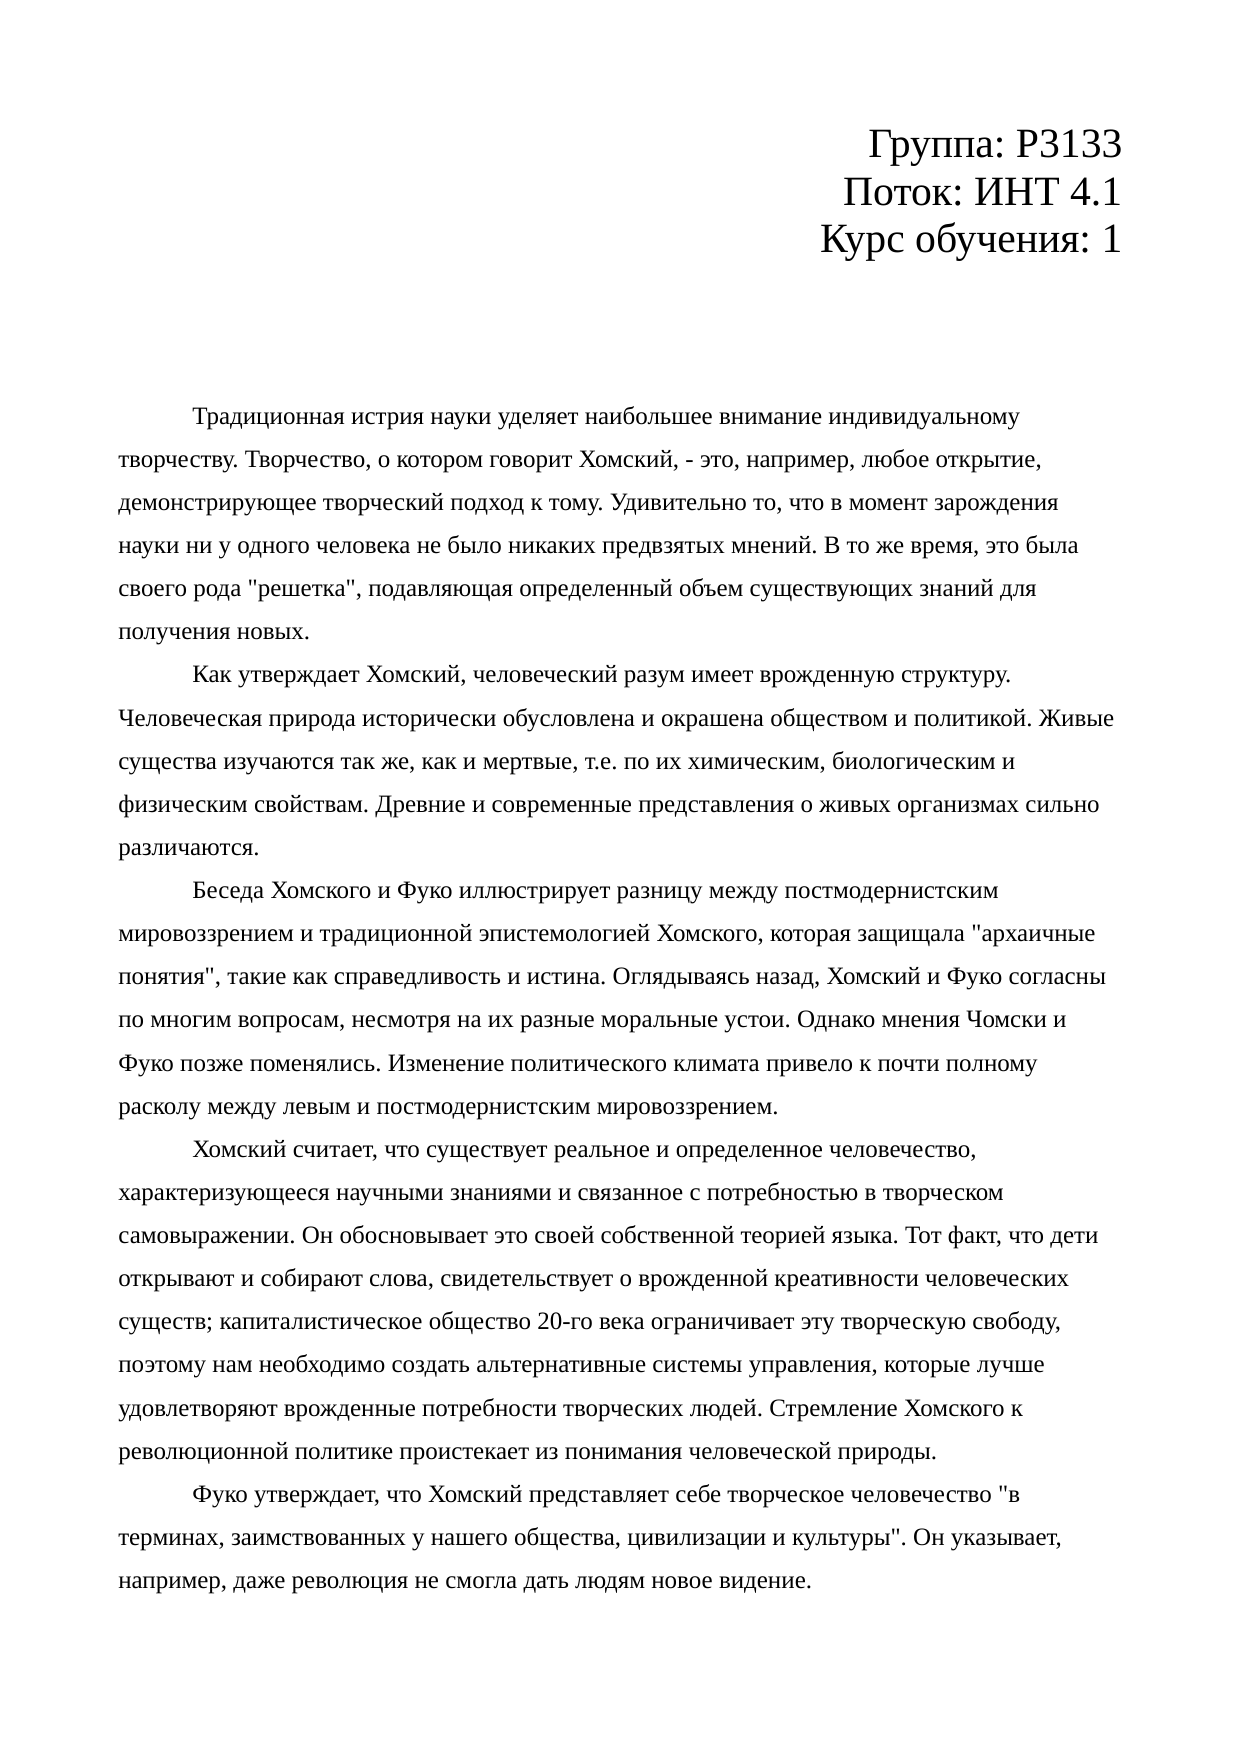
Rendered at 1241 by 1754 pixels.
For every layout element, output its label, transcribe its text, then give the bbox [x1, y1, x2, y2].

text Фуко утверждает, что Хомский представляет себе творческое человечество "в терминах, заимствованных у нашего общества, цивилизации и культуры". Он указывает, например, даже революция не смогла дать людям новое видение. [118, 1479, 1122, 1594]
text Поток: ИНТ 4.1 [118, 166, 1122, 214]
text Беседа Хомского и Фуко иллюстрирует разницу между постмодернистским мировоззрением и традиционной эпистемологией Хомского, которая защищала "архаичные понятия", такие как справедливость и истина. Оглядываясь назад, Хомский и Фуко согласны по многим вопросам, несмотря на их разные моральные устои. Однако мнения Чомски и Фуко позже поменялись. Изменение политического климата привело к почти полному расколу между левым и постмодернистским мировоззрением. [118, 875, 1122, 1119]
text Курс обучения: 1 [118, 214, 1122, 262]
text Как утверждает Хомский, человеческий разум имеет врожденную структуру. Человеческая природа исторически обусловлена и окрашена обществом и политикой. Живые существа изучаются так же, как и мертвые, т.е. по их химическим, биологическим и физическим свойствам. Древние и современные представления о живых организмах сильно различаются. [118, 659, 1122, 861]
text Группа: P3133 [118, 118, 1122, 166]
text Хомский считает, что существует реальное и определенное человечество, характеризующееся научными знаниями и связанное с потребностью в творческом самовыражении. Он обосновывает это своей собственной теорией языка. Тот факт, что дети открывают и собирают слова, свидетельствует о врожденной креативности человеческих существ; капиталистическое общество 20-го века ограничивает эту творческую свободу, поэтому нам необходимо создать альтернативные системы управления, которые лучше удовлетворяют врожденные потребности творческих людей. Стремление Хомского к революционной политике проистекает из понимания человеческой природы. [118, 1134, 1122, 1464]
text Традиционная истрия науки уделяет наибольшее внимание индивидуальному творчеству. Творчество, о котором говорит Хомский, - это, например, любое открытие, демонстрирующее творческий подход к тому. Удивительно то, что в момент зарождения науки ни у одного человека не было никаких предвзятых мнений. В то же время, это была своего рода "решетка", подавляющая определенный объем существующих знаний для получения новых. [118, 401, 1122, 645]
